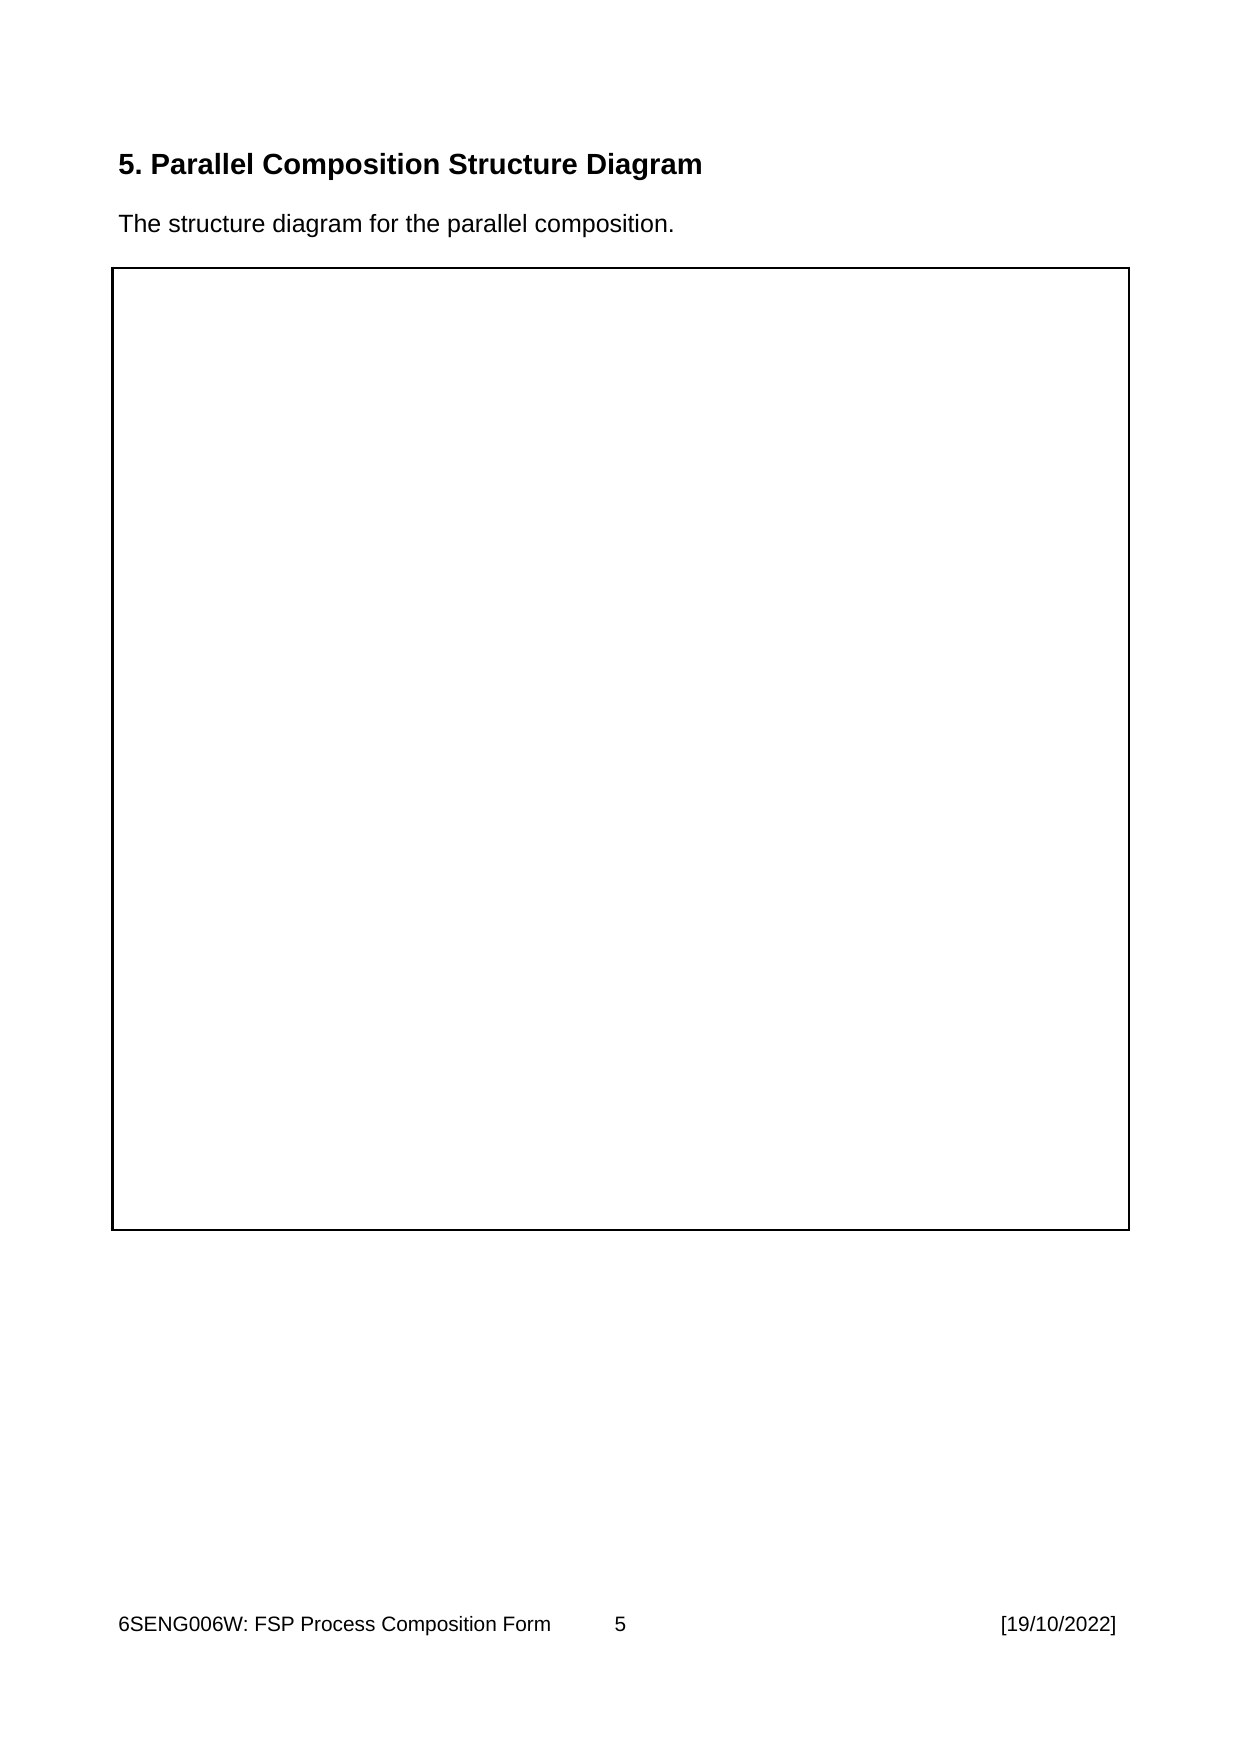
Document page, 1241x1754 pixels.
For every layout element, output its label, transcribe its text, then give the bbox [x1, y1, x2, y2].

table_header [114, 269, 1128, 1229]
text 5. Parallel Composition Structure Diagram [118, 147, 1122, 180]
text The structure diagram for the parallel composition. [118, 209, 1122, 238]
